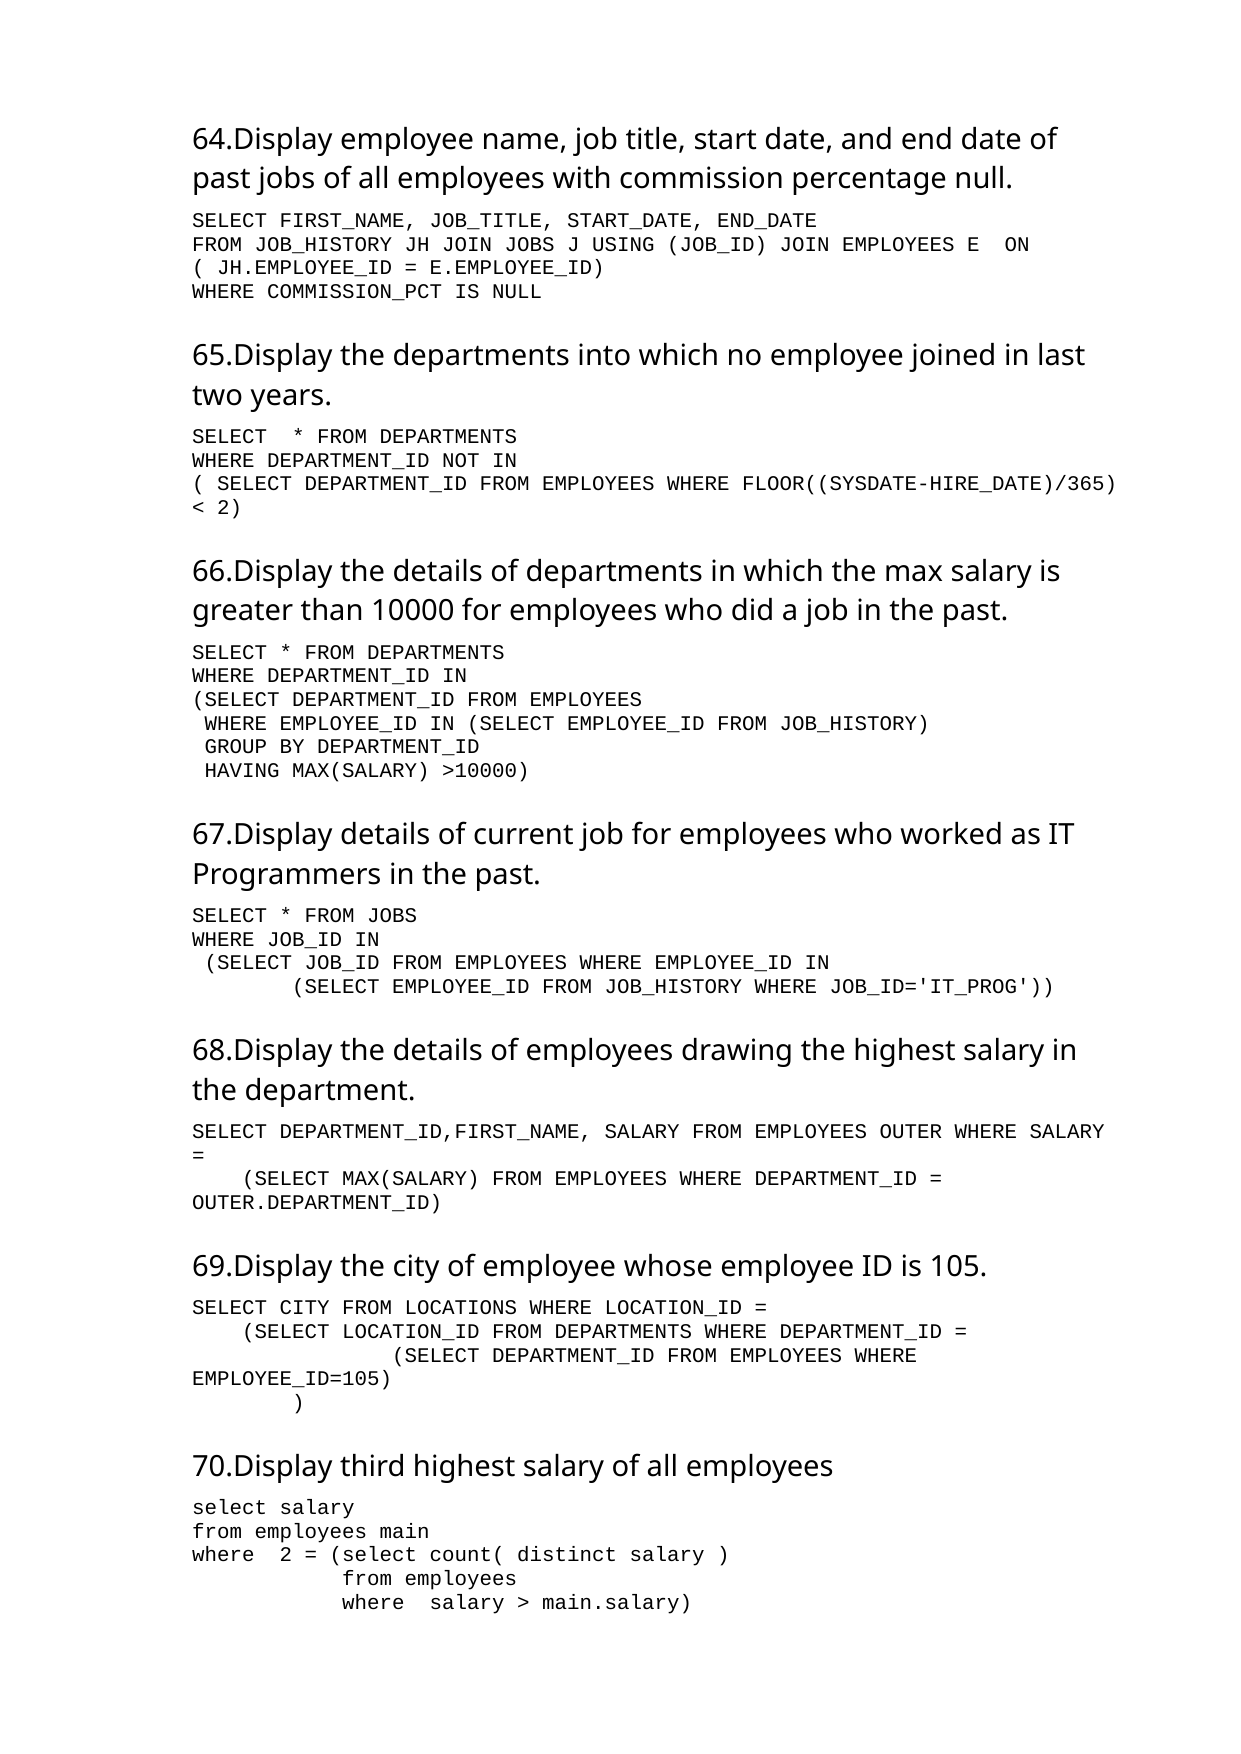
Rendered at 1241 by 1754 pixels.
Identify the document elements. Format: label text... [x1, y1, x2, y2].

list FROM JOB_HISTORY JH JOIN JOBS J USING (JOB_ID) JOIN EMPLOYEES E ON ( JH.EMPLOYEE_ID = E.EMPLOYEE_ID) [118, 234, 1122, 281]
list Display employee name, job title, start date, and end date of past jobs of all employees with commission percentage null. [118, 118, 1122, 197]
list select salary [118, 1497, 1122, 1521]
list (SELECT DEPARTMENT_ID FROM EMPLOYEES [118, 689, 1122, 713]
list SELECT FIRST_NAME, JOB_TITLE, START_DATE, END_DATE [118, 210, 1122, 234]
list (SELECT EMPLOYEE_ID FROM JOB_HISTORY WHERE JOB_ID='IT_PROG')) [118, 976, 1122, 1000]
list SELECT * FROM DEPARTMENTS [118, 426, 1122, 449]
list from employees [118, 1568, 1122, 1592]
list Display third highest salary of all employees [118, 1445, 1122, 1485]
list (SELECT JOB_ID FROM EMPLOYEES WHERE EMPLOYEE_ID IN [118, 952, 1122, 976]
list WHERE JOB_ID IN [118, 929, 1122, 952]
list GROUP BY DEPARTMENT_ID [118, 736, 1122, 760]
list (SELECT MAX(SALARY) FROM EMPLOYEES WHERE DEPARTMENT_ID = OUTER.DEPARTMENT_ID) [118, 1168, 1122, 1216]
list where 2 = (select count( distinct salary ) [118, 1544, 1122, 1568]
list (SELECT LOCATION_ID FROM DEPARTMENTS WHERE DEPARTMENT_ID = [118, 1321, 1122, 1344]
list SELECT DEPARTMENT_ID,FIRST_NAME, SALARY FROM EMPLOYEES OUTER WHERE SALARY = [118, 1121, 1122, 1168]
list SELECT CITY FROM LOCATIONS WHERE LOCATION_ID = [118, 1297, 1122, 1321]
list Display the details of employees drawing the highest salary in the department. [118, 1029, 1122, 1108]
list WHERE DEPARTMENT_ID IN [118, 666, 1122, 689]
list from employees main [118, 1521, 1122, 1544]
list HAVING MAX(SALARY) >10000) [118, 760, 1122, 784]
list Display details of current job for employees who worked as IT Programmers in the past. [118, 813, 1122, 893]
list Display the city of employee whose employee ID is 105. [118, 1245, 1122, 1285]
list Display the details of departments in which the max salary is greater than 10000 for employees who did a job in the past. [118, 550, 1122, 629]
list SELECT * FROM DEPARTMENTS [118, 642, 1122, 666]
list where salary > main.salary) [118, 1592, 1122, 1615]
list Display the departments into which no employee joined in last two years. [118, 334, 1122, 413]
list SELECT * FROM JOBS [118, 905, 1122, 929]
list WHERE COMMISSION_PCT IS NULL [118, 281, 1122, 304]
list WHERE EMPLOYEE_ID IN (SELECT EMPLOYEE_ID FROM JOB_HISTORY) [118, 713, 1122, 736]
list ) [118, 1392, 1122, 1416]
list (SELECT DEPARTMENT_ID FROM EMPLOYEES WHERE EMPLOYEE_ID=105) [118, 1344, 1122, 1392]
list ( SELECT DEPARTMENT_ID FROM EMPLOYEES WHERE FLOOR((SYSDATE-HIRE_DATE)/365) < 2) [118, 473, 1122, 521]
list WHERE DEPARTMENT_ID NOT IN [118, 449, 1122, 473]
